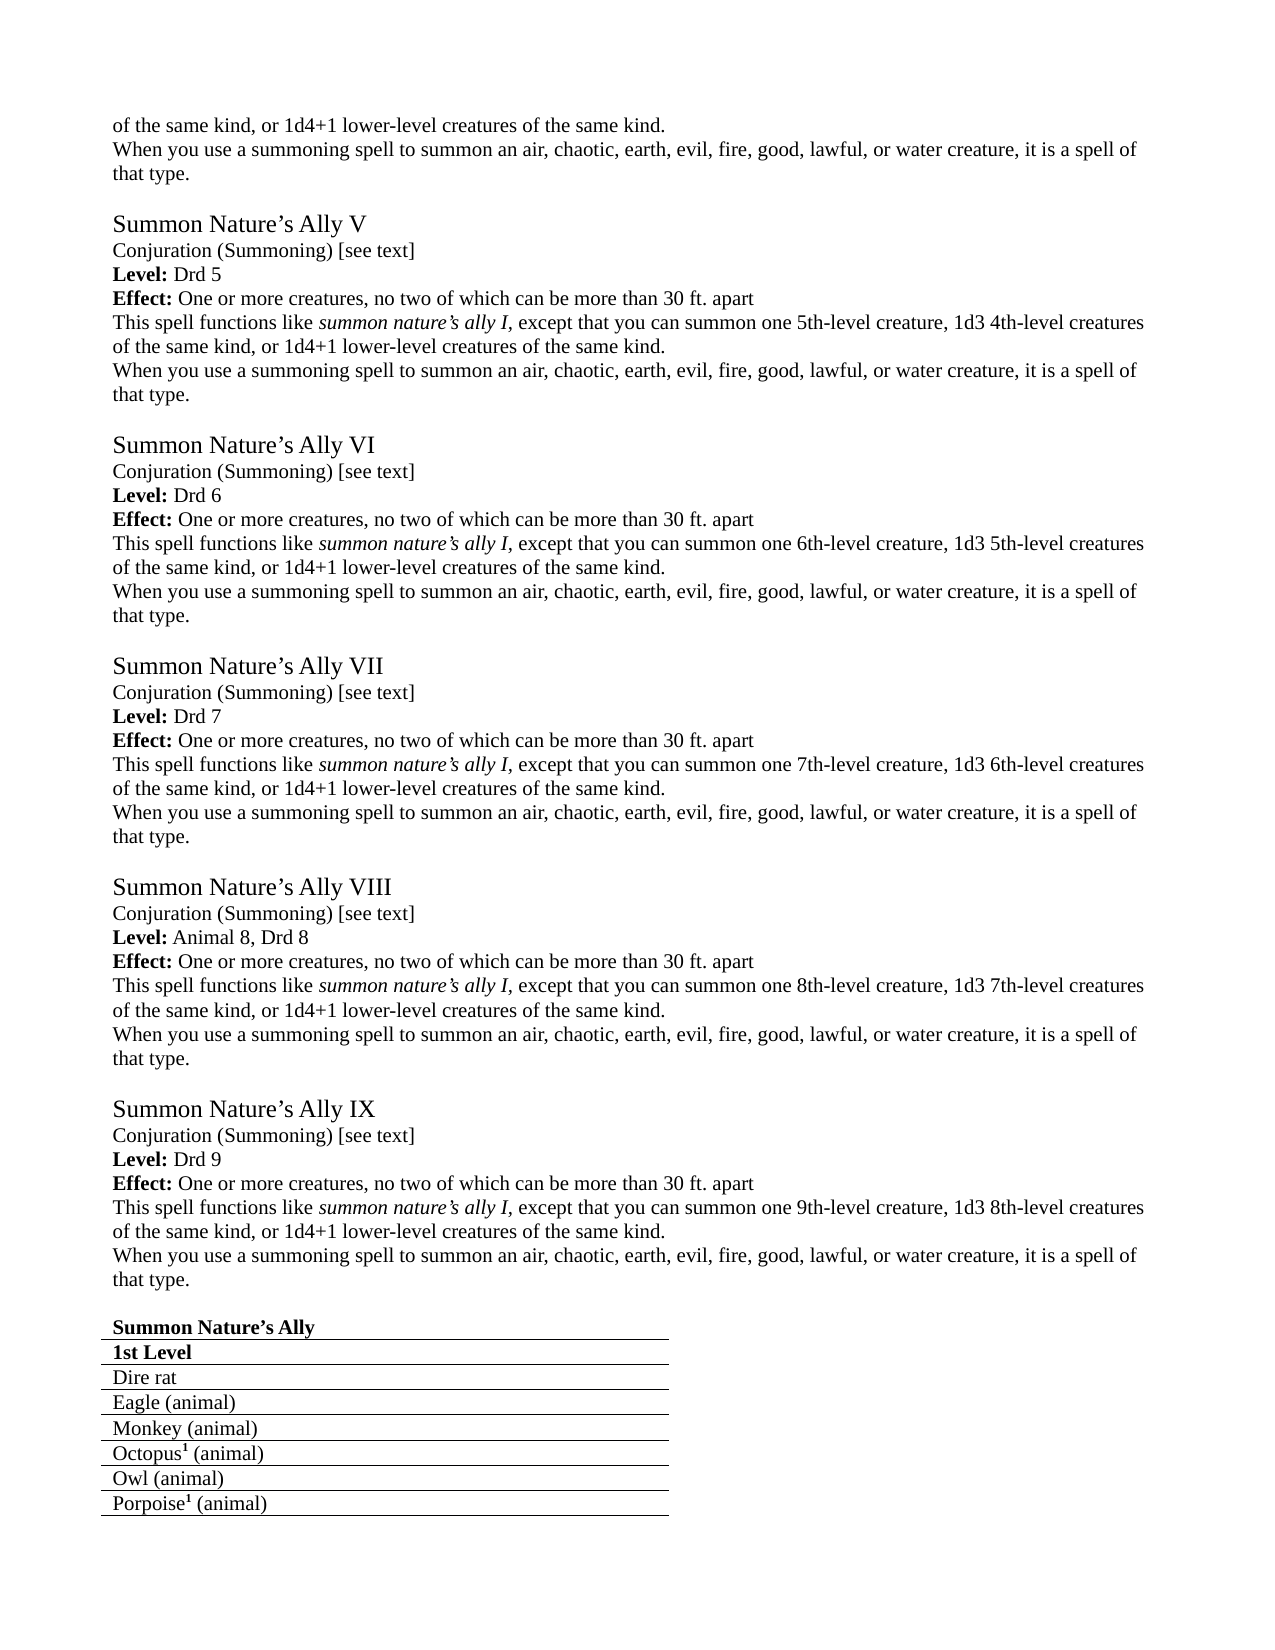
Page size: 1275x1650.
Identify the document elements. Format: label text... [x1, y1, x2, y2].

text Conjuration (Summoning) [see text] [112, 459, 1162, 483]
text Conjuration (Summoning) [see text] [112, 901, 1162, 925]
text Summon Nature’s Ally VI [112, 430, 1162, 459]
text Level: Animal 8, Drd 8 [112, 925, 1162, 949]
text Effect: One or more creatures, no two of which can be more than 30 ft. apart [112, 507, 1162, 531]
text Summon Nature’s Ally VIII [112, 872, 1162, 901]
text Effect: One or more creatures, no two of which can be more than 30 ft. apart [112, 949, 1162, 973]
text Conjuration (Summoning) [see text] [112, 680, 1162, 704]
text This spell functions like summon nature’s ally I, except that you can summon one 6th-level creature, 1d3 5th-level creatures of the same kind, or 1d4+1 lower-level creatures of the same kind. [112, 531, 1162, 579]
text Level: Drd 5 [112, 262, 1162, 286]
text When you use a summoning spell to summon an air, chaotic, earth, evil, fire, good, lawful, or water creature, it is a spell of that type. [112, 579, 1162, 627]
text of the same kind, or 1d4+1 lower-level creatures of the same kind. [112, 112, 1162, 137]
table_cell Eagle (animal) [101, 1390, 669, 1414]
text When you use a summoning spell to summon an air, chaotic, earth, evil, fire, good, lawful, or water creature, it is a spell of that type. [112, 137, 1162, 185]
table_header Summon Nature’s Ally [101, 1315, 669, 1339]
table_cell Monkey (animal) [101, 1415, 669, 1439]
text Level: Drd 6 [112, 483, 1162, 507]
text Level: Drd 7 [112, 704, 1162, 728]
text When you use a summoning spell to summon an air, chaotic, earth, evil, fire, good, lawful, or water creature, it is a spell of that type. [112, 358, 1162, 406]
text Summon Nature’s Ally IX [112, 1094, 1162, 1122]
text When you use a summoning spell to summon an air, chaotic, earth, evil, fire, good, lawful, or water creature, it is a spell of that type. [112, 1243, 1162, 1291]
text This spell functions like summon nature’s ally I, except that you can summon one 9th-level creature, 1d3 8th-level creatures of the same kind, or 1d4+1 lower-level creatures of the same kind. [112, 1195, 1162, 1243]
text This spell functions like summon nature’s ally I, except that you can summon one 8th-level creature, 1d3 7th-level creatures of the same kind, or 1d4+1 lower-level creatures of the same kind. [112, 973, 1162, 1022]
table_cell Porpoise1 (animal) [101, 1491, 669, 1515]
text When you use a summoning spell to summon an air, chaotic, earth, evil, fire, good, lawful, or water creature, it is a spell of that type. [112, 1022, 1162, 1070]
text Effect: One or more creatures, no two of which can be more than 30 ft. apart [112, 728, 1162, 752]
text This spell functions like summon nature’s ally I, except that you can summon one 5th-level creature, 1d3 4th-level creatures of the same kind, or 1d4+1 lower-level creatures of the same kind. [112, 310, 1162, 358]
text Summon Nature’s Ally VII [112, 651, 1162, 680]
text Effect: One or more creatures, no two of which can be more than 30 ft. apart [112, 1171, 1162, 1195]
text Level: Drd 9 [112, 1147, 1162, 1171]
text Effect: One or more creatures, no two of which can be more than 30 ft. apart [112, 286, 1162, 310]
table_cell Owl (animal) [101, 1466, 669, 1490]
text Summon Nature’s Ally V [112, 209, 1162, 237]
text This spell functions like summon nature’s ally I, except that you can summon one 7th-level creature, 1d3 6th-level creatures of the same kind, or 1d4+1 lower-level creatures of the same kind. [112, 752, 1162, 800]
table_cell Dire rat [101, 1365, 669, 1389]
text Conjuration (Summoning) [see text] [112, 237, 1162, 262]
text Conjuration (Summoning) [see text] [112, 1122, 1162, 1147]
text When you use a summoning spell to summon an air, chaotic, earth, evil, fire, good, lawful, or water creature, it is a spell of that type. [112, 800, 1162, 848]
table_cell Octopus1 (animal) [101, 1441, 669, 1464]
table_cell 1st Level [101, 1340, 669, 1364]
